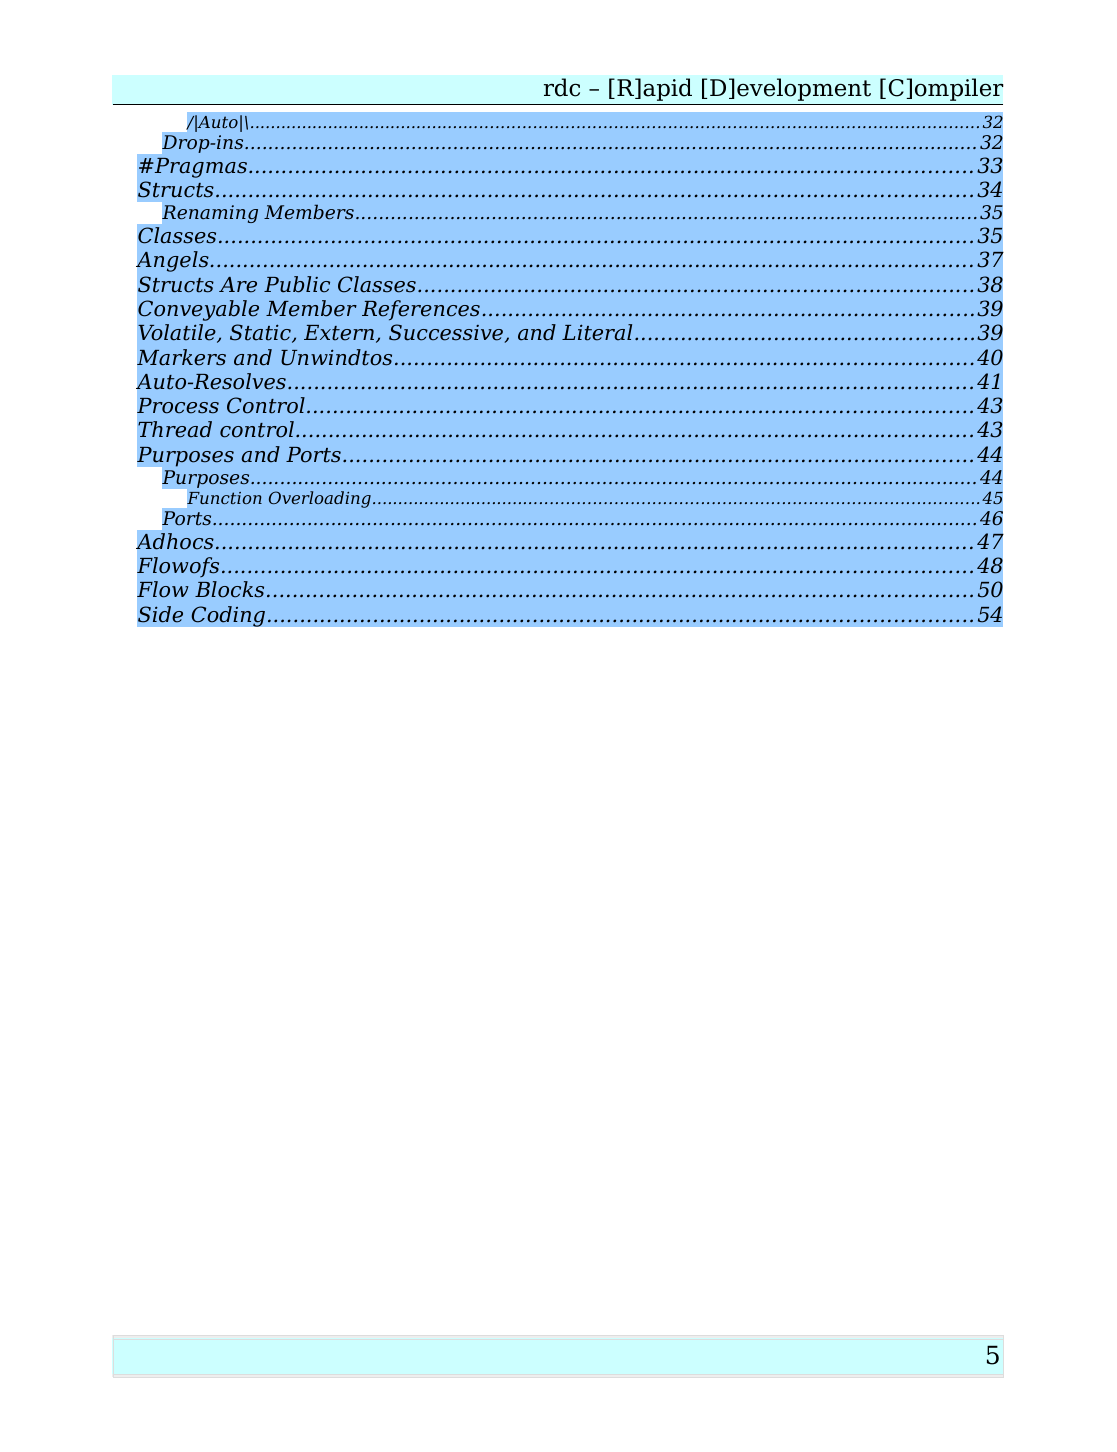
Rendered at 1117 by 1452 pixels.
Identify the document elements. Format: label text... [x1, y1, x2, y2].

text Purposes and Ports 44 [137, 443, 1003, 467]
text Purposes 44 [162, 467, 1003, 489]
text Markers and Unwindtos 40 [137, 346, 1003, 370]
text Flowofs 48 [137, 554, 1003, 578]
text Adhocs 47 [137, 530, 1003, 554]
text Ports 46 [162, 508, 1003, 530]
text Structs Are Public Classes 38 [137, 273, 1003, 297]
text #Pragmas 33 [137, 154, 1003, 178]
text Classes 35 [137, 224, 1003, 248]
text Process Control 43 [137, 394, 1003, 418]
text Drop-ins 32 [162, 132, 1003, 154]
text Thread control 43 [137, 418, 1003, 443]
text Flow Blocks 50 [137, 578, 1003, 603]
text Function Overloading 45 [187, 489, 1003, 508]
text Auto-Resolves 41 [137, 370, 1003, 394]
text Structs 34 [137, 178, 1003, 202]
text Renaming Members 35 [162, 202, 1003, 224]
text Volatile, Static, Extern, Successive, and Literal 39 [137, 321, 1003, 346]
text /|Auto|\ 32 [187, 112, 1003, 132]
text Angels 37 [137, 248, 1003, 273]
text Side Coding 54 [137, 603, 1003, 627]
text Conveyable Member References 39 [137, 297, 1003, 321]
